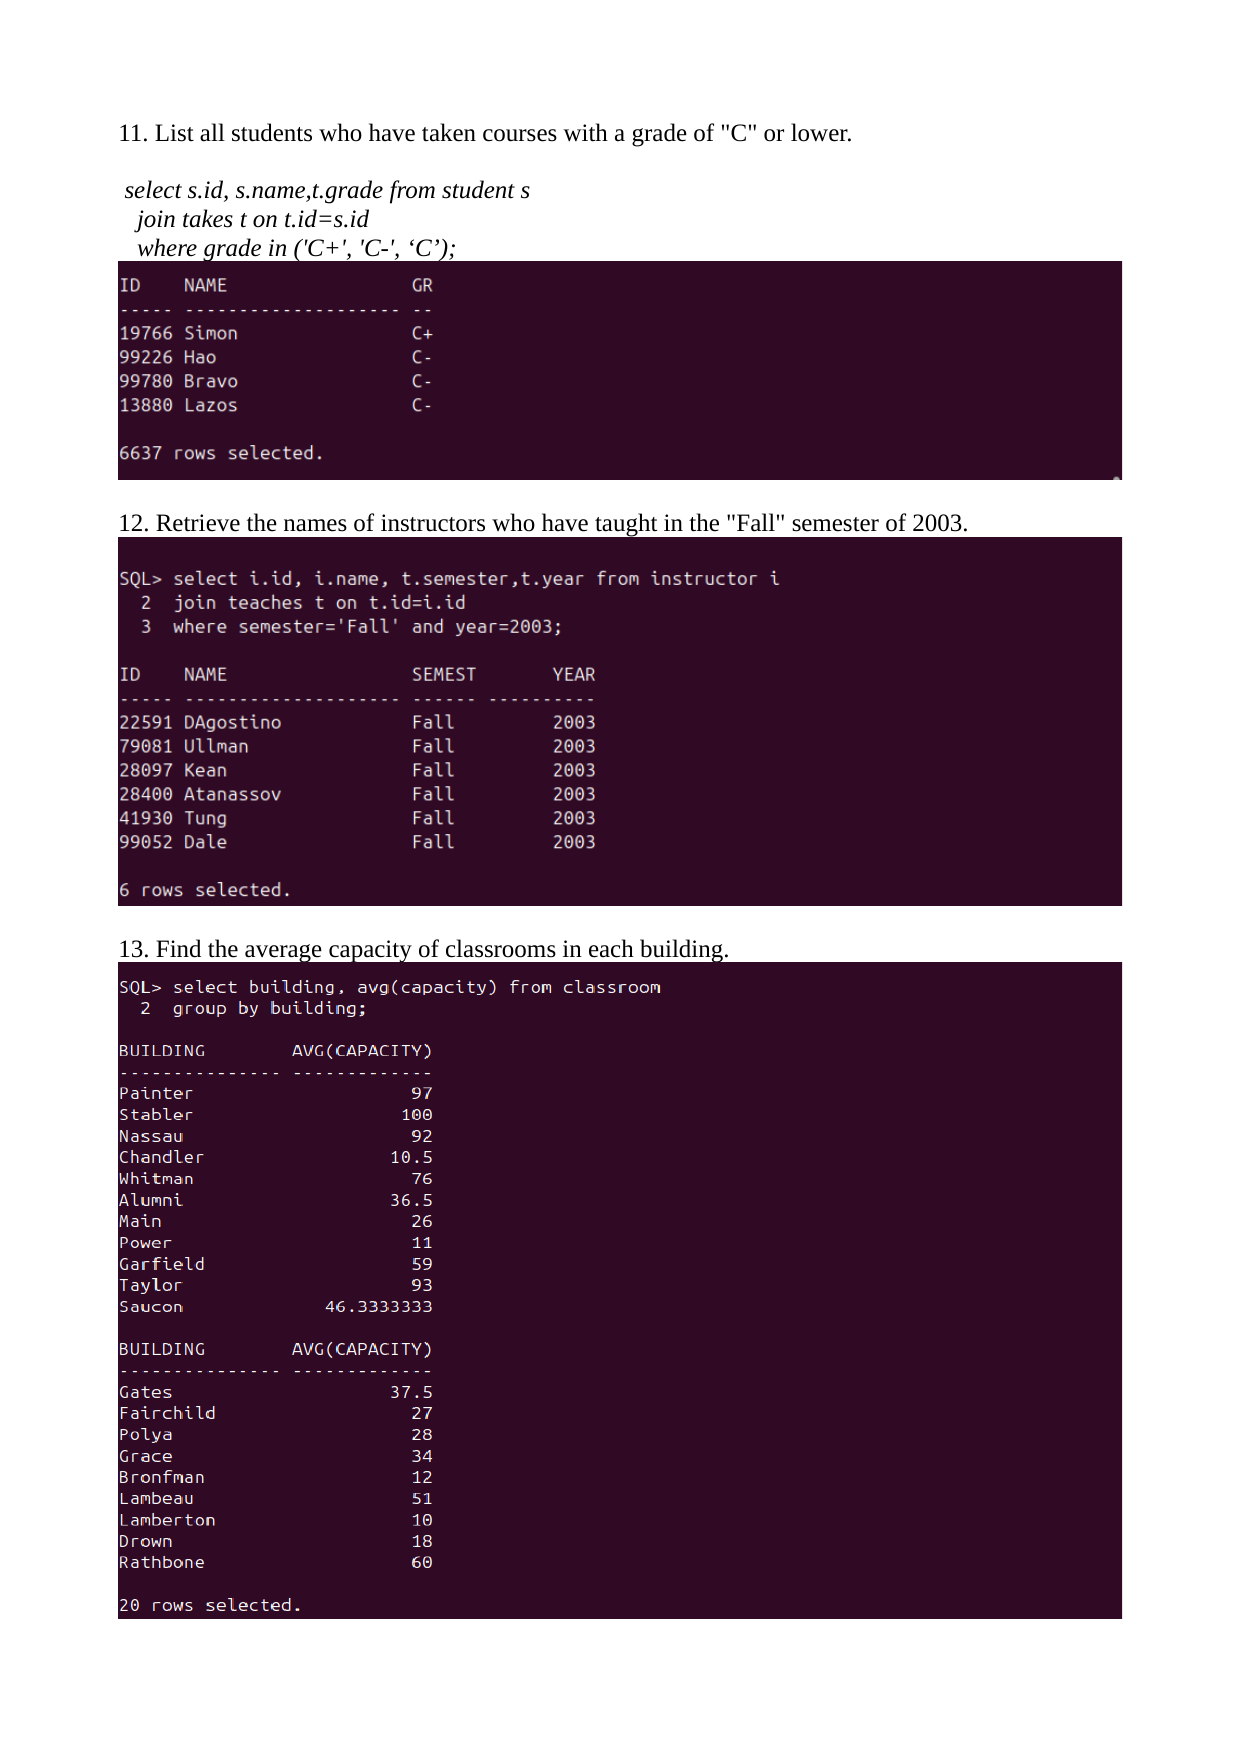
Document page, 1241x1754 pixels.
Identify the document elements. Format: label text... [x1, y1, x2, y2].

picture [118, 537, 1123, 906]
text 12. Retrieve the names of instructors who have taught in the "Fall" semester of 2003. [118, 508, 1122, 537]
text join takes t on t.id=s.id [118, 204, 1122, 233]
text 11. List all students who have taken courses with a grade of "C" or lower. [118, 118, 1122, 147]
text where grade in ('C+', 'C-', ‘C’); [118, 233, 1122, 261]
picture [118, 962, 1123, 1619]
text select s.id, s.name,t.grade from student s [118, 176, 1122, 204]
text 13. Find the average capacity of classrooms in each building. [118, 934, 1122, 962]
picture [118, 261, 1123, 480]
